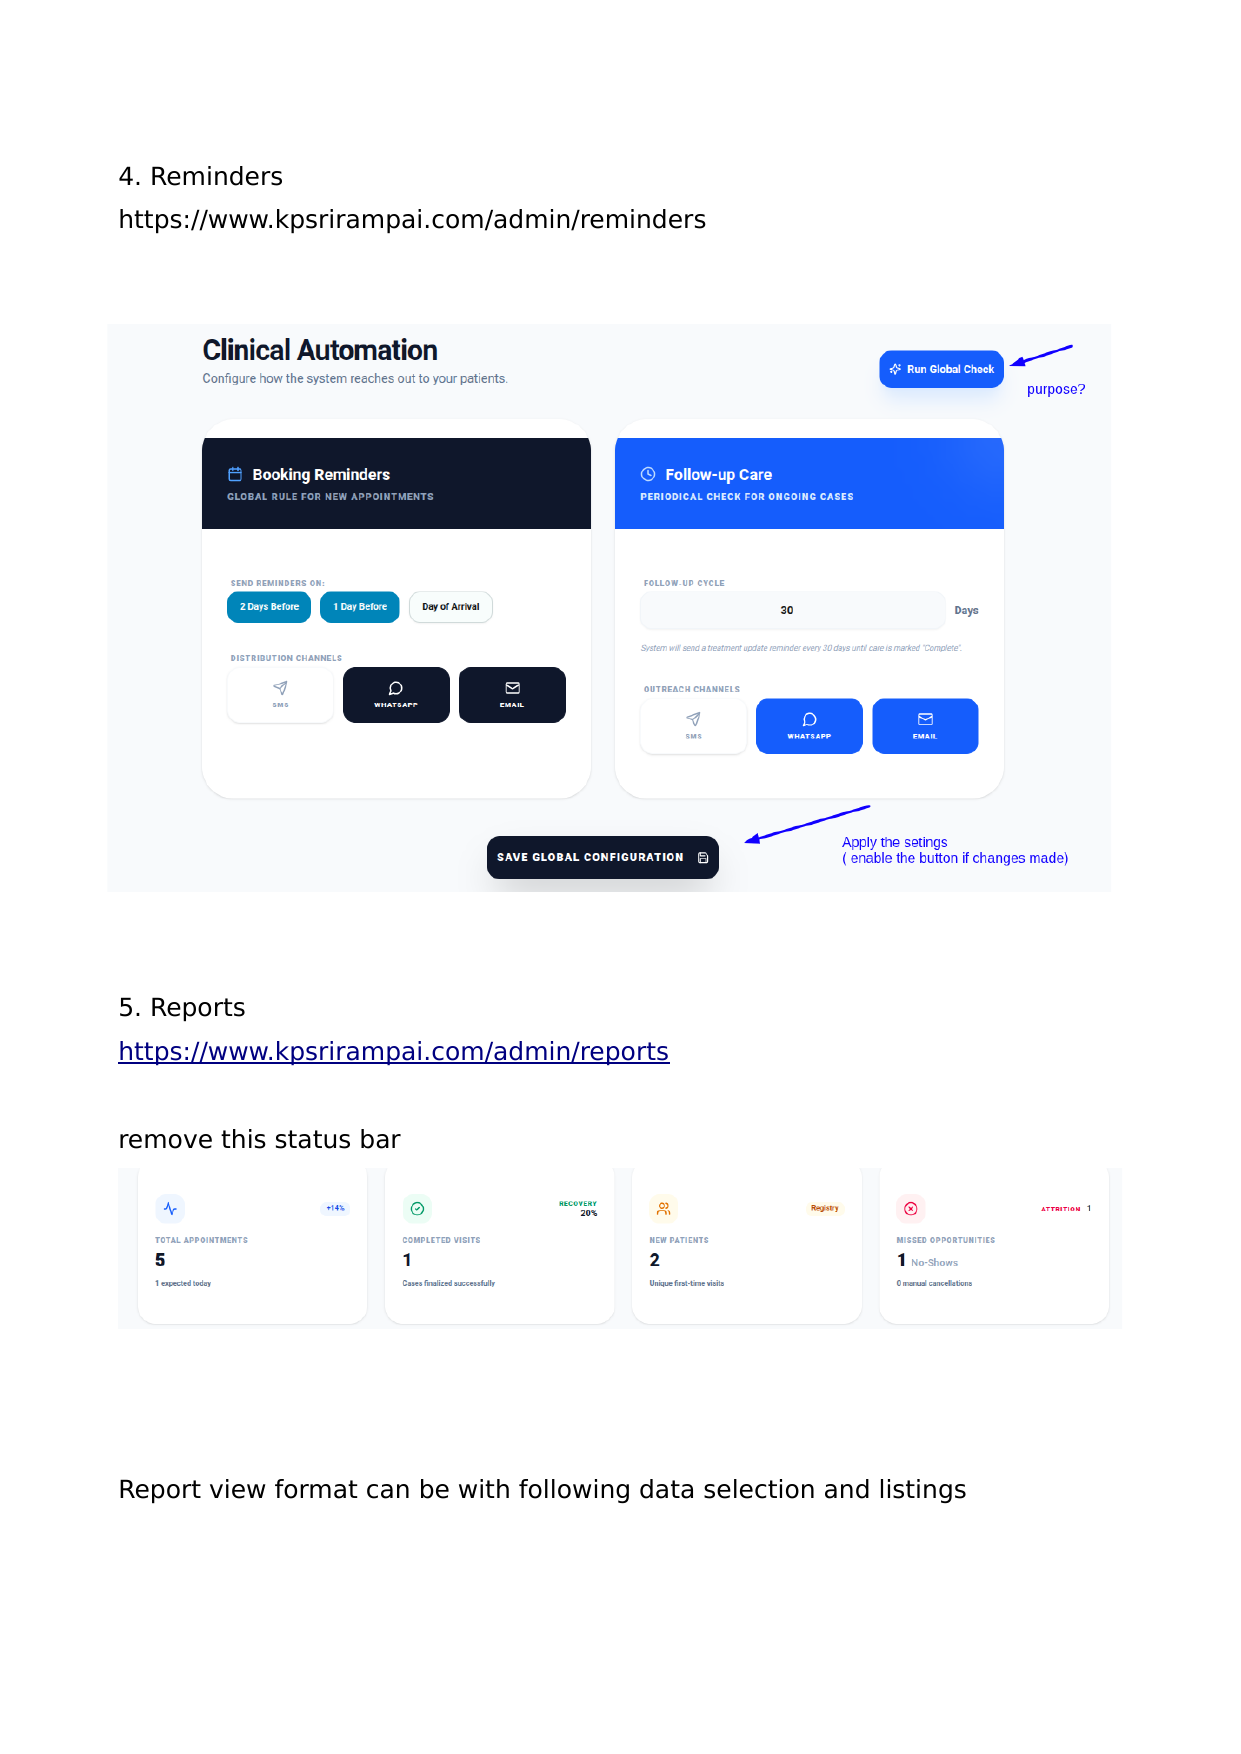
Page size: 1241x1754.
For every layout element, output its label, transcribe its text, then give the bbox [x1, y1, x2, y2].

text https://www.kpsrirampai.com/admin/reports [118, 1037, 1122, 1066]
text https://www.kpsrirampai.com/admin/reminders [118, 206, 1122, 235]
text Report view format can be with following data selection and listings [118, 1475, 1122, 1504]
text 4. Reminders [118, 162, 1122, 191]
text remove this status bar [118, 1125, 1122, 1154]
picture [118, 1168, 1123, 1329]
picture [107, 324, 1112, 892]
text 5. Reports [118, 993, 1122, 1023]
